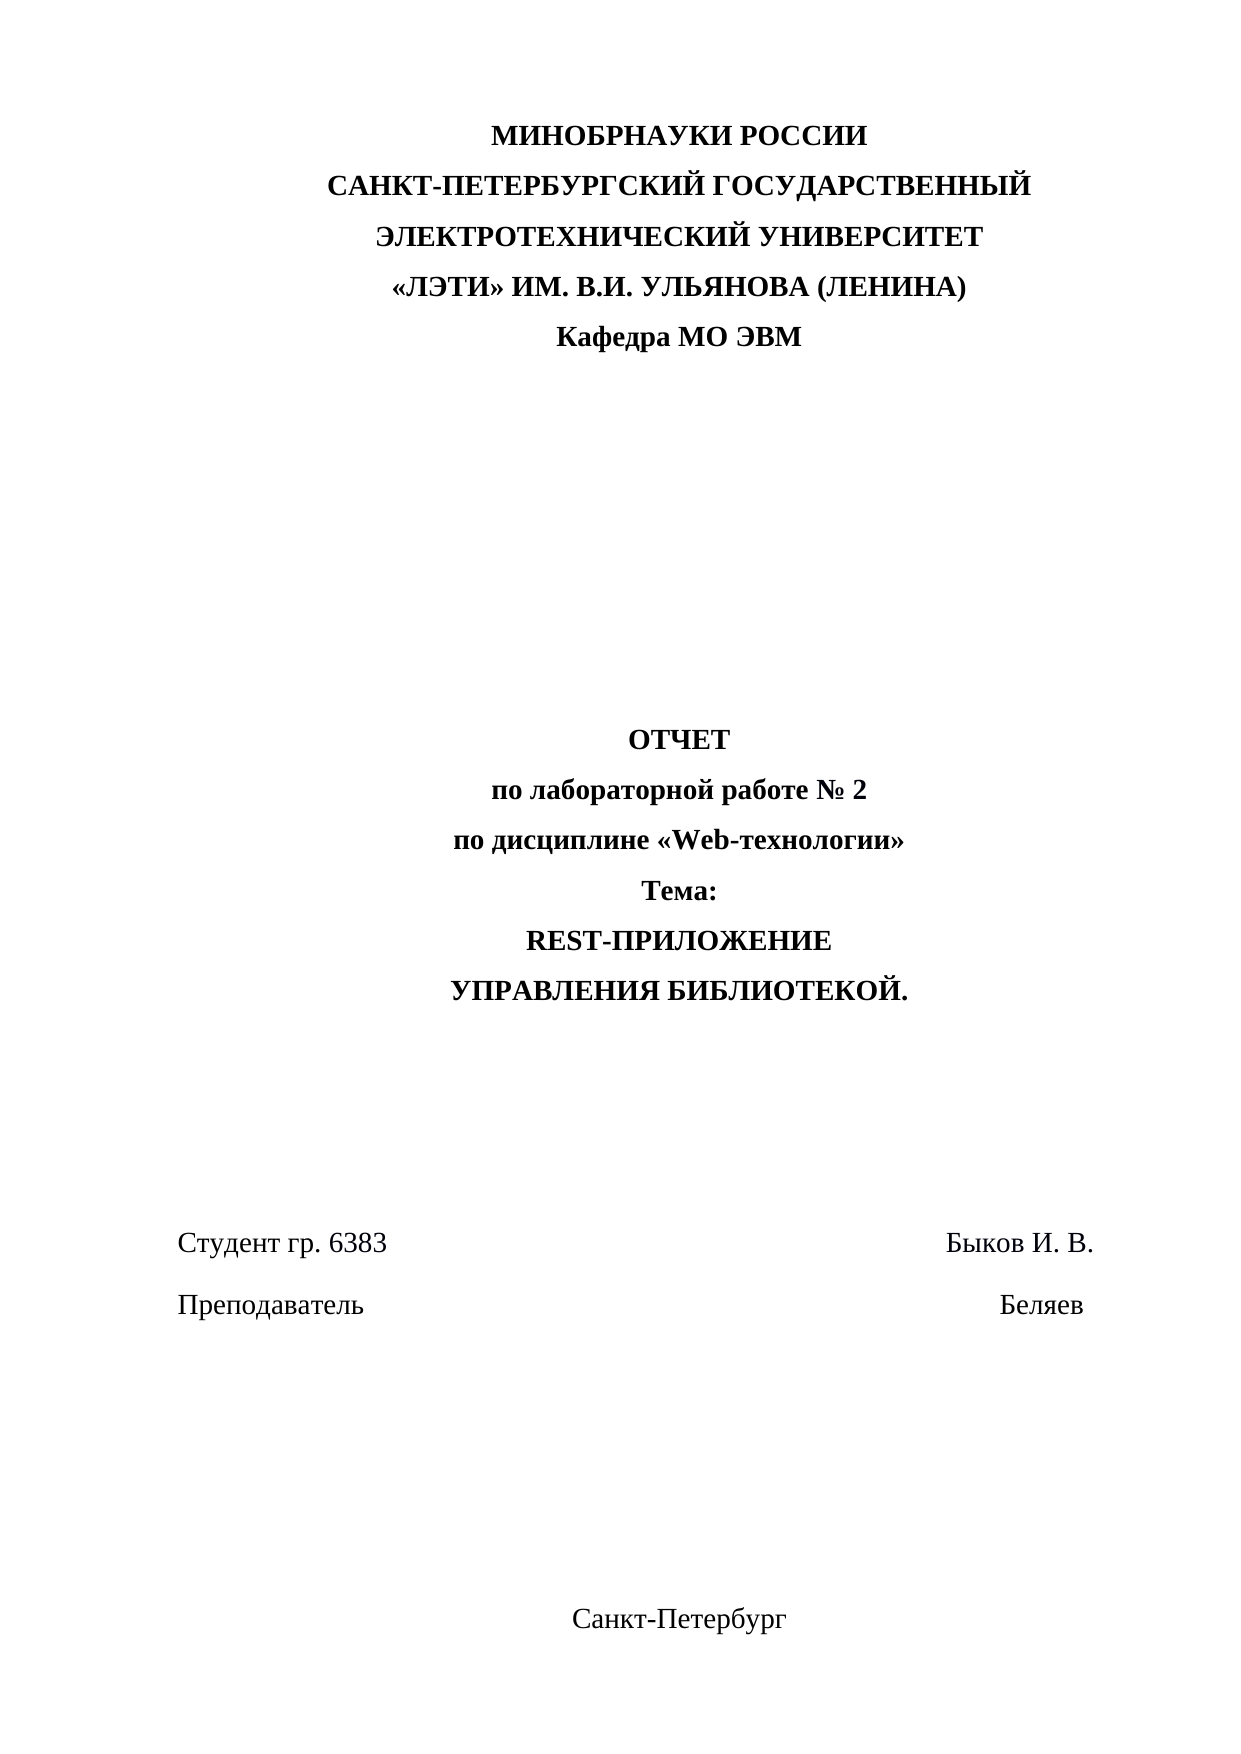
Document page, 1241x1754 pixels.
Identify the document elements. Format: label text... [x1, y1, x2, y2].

table_header Быков И. В. [891, 1225, 1192, 1287]
table_cell Беляев [891, 1288, 1192, 1350]
text САНКТ-ПЕТЕРБУРГСКИЙ ГОСУДАРСТВЕННЫЙ [177, 168, 1181, 202]
text ОТЧЕТ [177, 722, 1181, 755]
text Санкт-Петербург [177, 1602, 1181, 1635]
text УПРАВЛЕНИЯ БИБЛИОТЕКОЙ. [177, 973, 1181, 1007]
table_header Студент гр. 6383 [166, 1225, 619, 1287]
text REST-ПРИЛОЖЕНИЕ [177, 923, 1181, 957]
text МИНОБРНАУКИ РОССИИ [177, 118, 1181, 152]
text по дисциплине «Web-технологии» [177, 822, 1181, 856]
text ЭЛЕКТРОТЕХНИЧЕСКИЙ УНИВЕРСИТЕТ [177, 219, 1181, 252]
table_cell Преподаватель [166, 1288, 619, 1350]
text «ЛЭТИ» ИМ. В.И. УЛЬЯНОВА (ЛЕНИНА) [177, 269, 1181, 303]
table_cell [619, 1288, 891, 1350]
text Тема: [177, 873, 1181, 906]
text Кафедра МО ЭВМ [177, 319, 1181, 353]
table_header [619, 1225, 891, 1287]
text по лабораторной работе № 2 [177, 772, 1181, 806]
